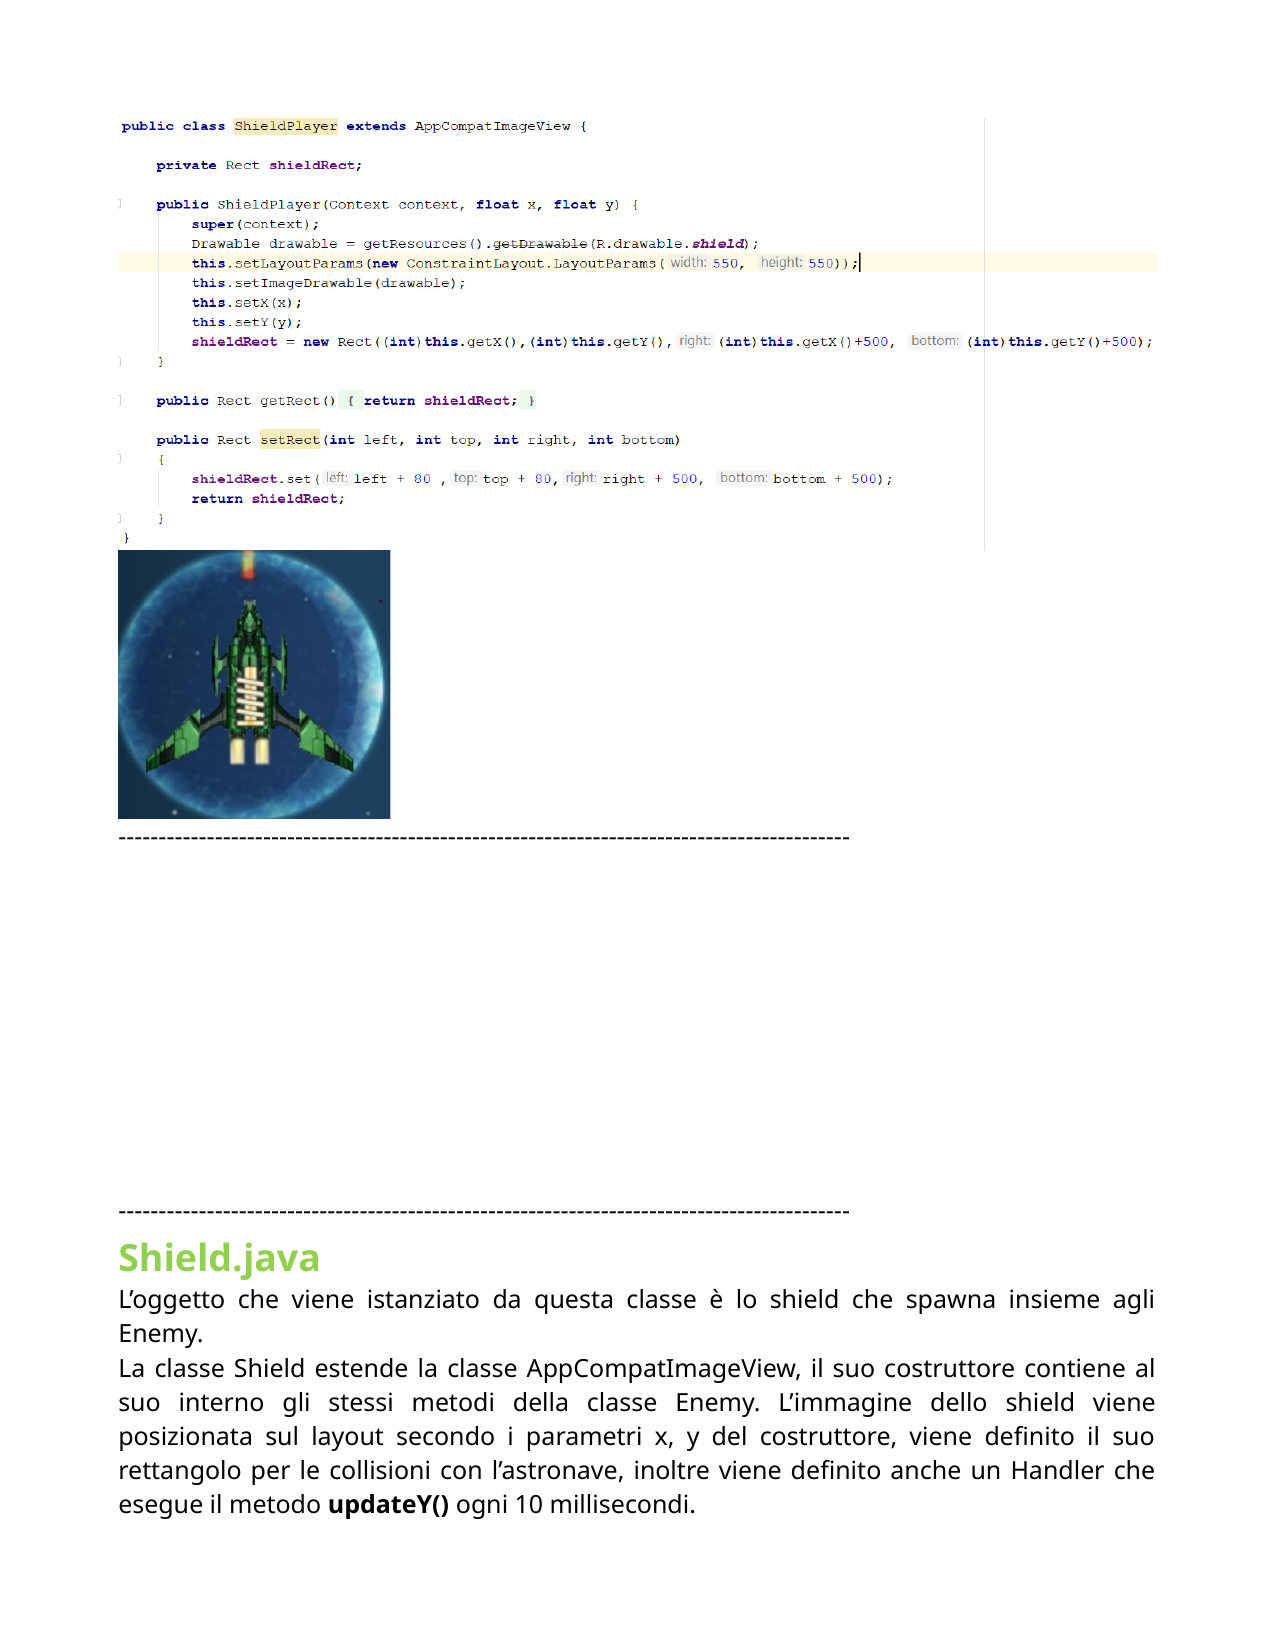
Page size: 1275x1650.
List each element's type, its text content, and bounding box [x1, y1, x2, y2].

text ------------------------------------------------------------------------------------------- [118, 818, 1157, 852]
text La classe Shield estende la classe AppCompatImageView, il suo costruttore contiene al suo interno gli stessi metodi della classe Enemy. L’immagine dello shield viene posizionata sul layout secondo i parametri x, y del costruttore, viene definito il suo rettangolo per le collisioni con l’astronave, inoltre viene definito anche un Handler che esegue il metodo updateY() ogni 10 millisecondi. [118, 1350, 1157, 1521]
text L’oggetto che viene istanziato da questa classe è lo shield che spawna insieme agli Enemy. [118, 1282, 1157, 1350]
subtitle Shield.java [118, 1231, 1157, 1282]
text ------------------------------------------------------------------------------------------- [118, 1193, 1157, 1227]
